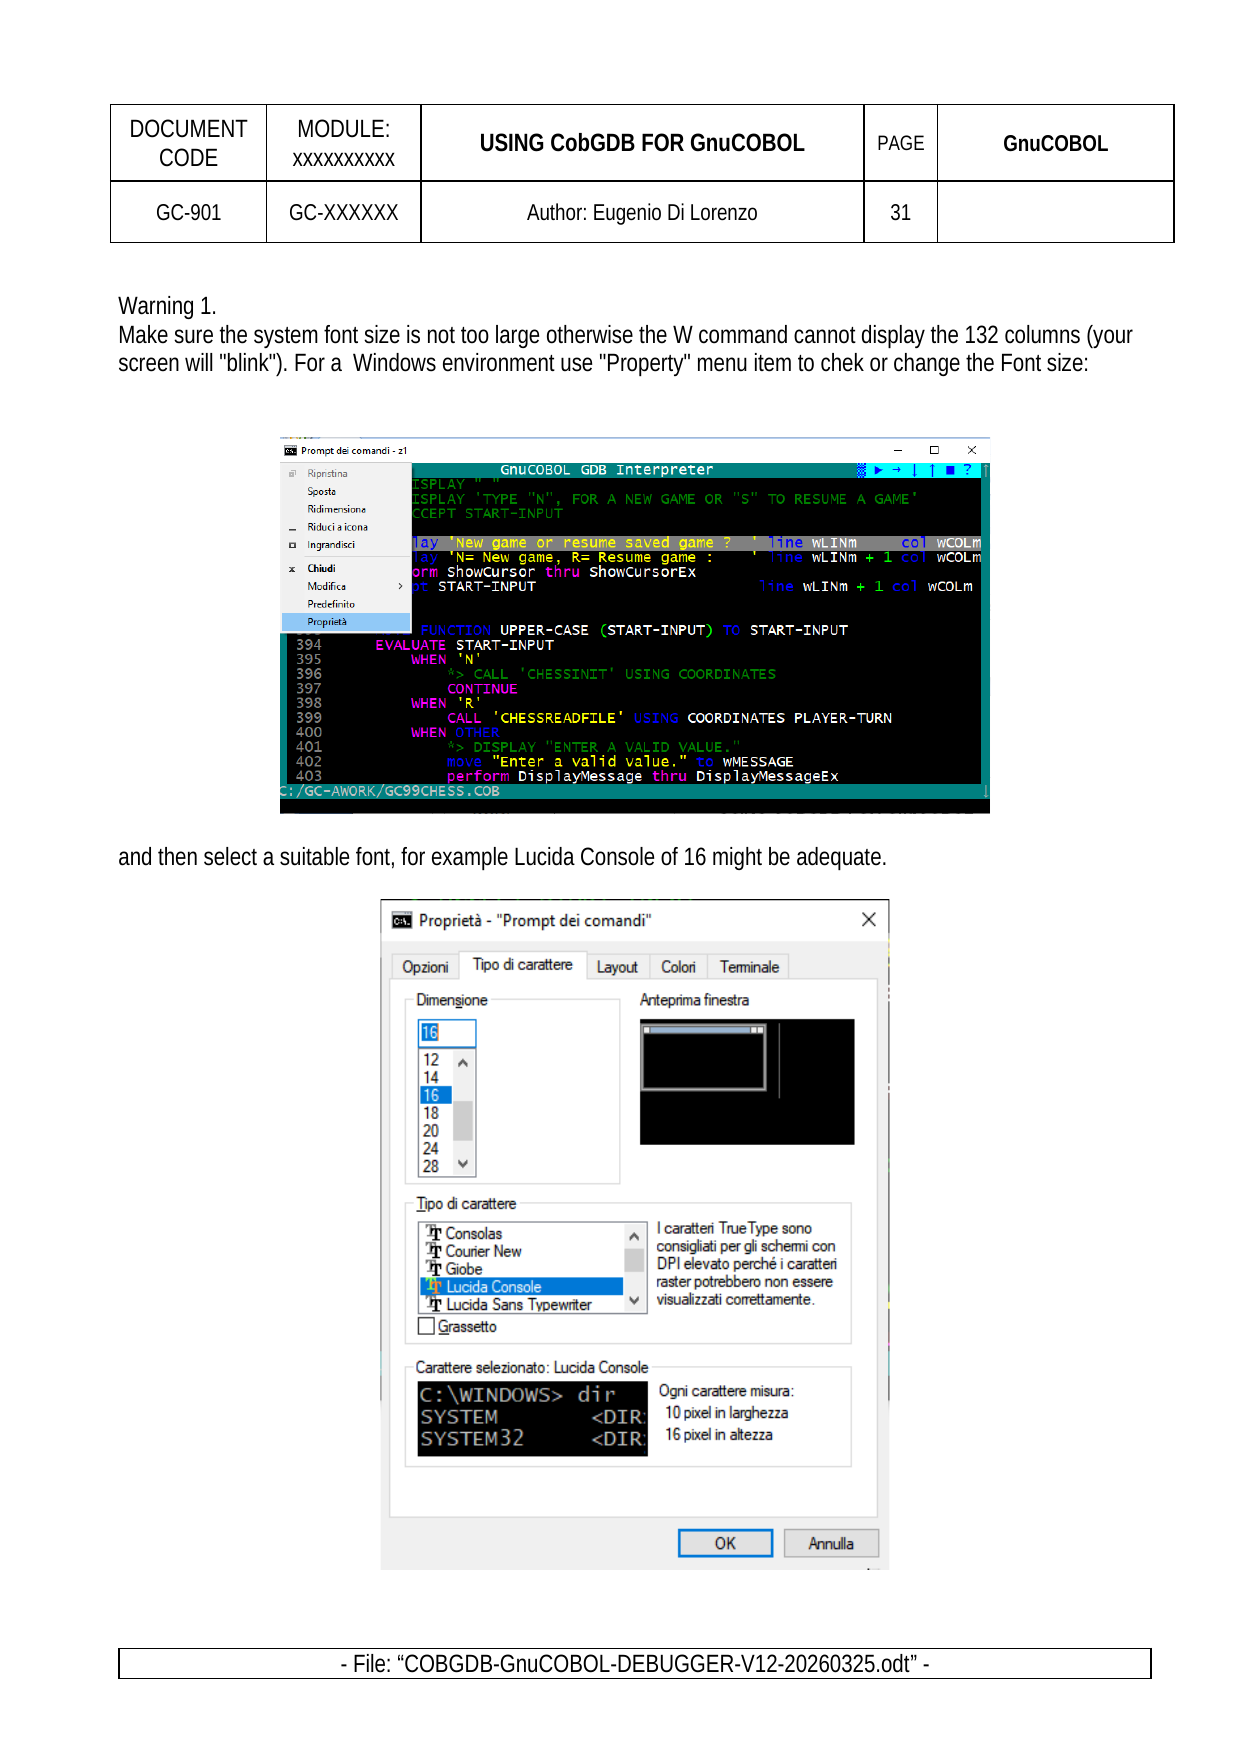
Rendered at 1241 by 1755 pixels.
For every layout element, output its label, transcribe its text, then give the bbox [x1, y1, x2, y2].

text Make sure the system font size is not too large otherwise the W command cannot display the 132 columns (your screen will "blink"). For a Windows environment use "Property" menu item to chek or change the Font size: [118, 319, 1152, 377]
text and then select a suitable font, for example Lucida Console of 16 might be adequate. [118, 842, 1152, 871]
text Warning 1. [118, 291, 1152, 319]
picture [280, 437, 991, 814]
picture [380, 899, 890, 1570]
